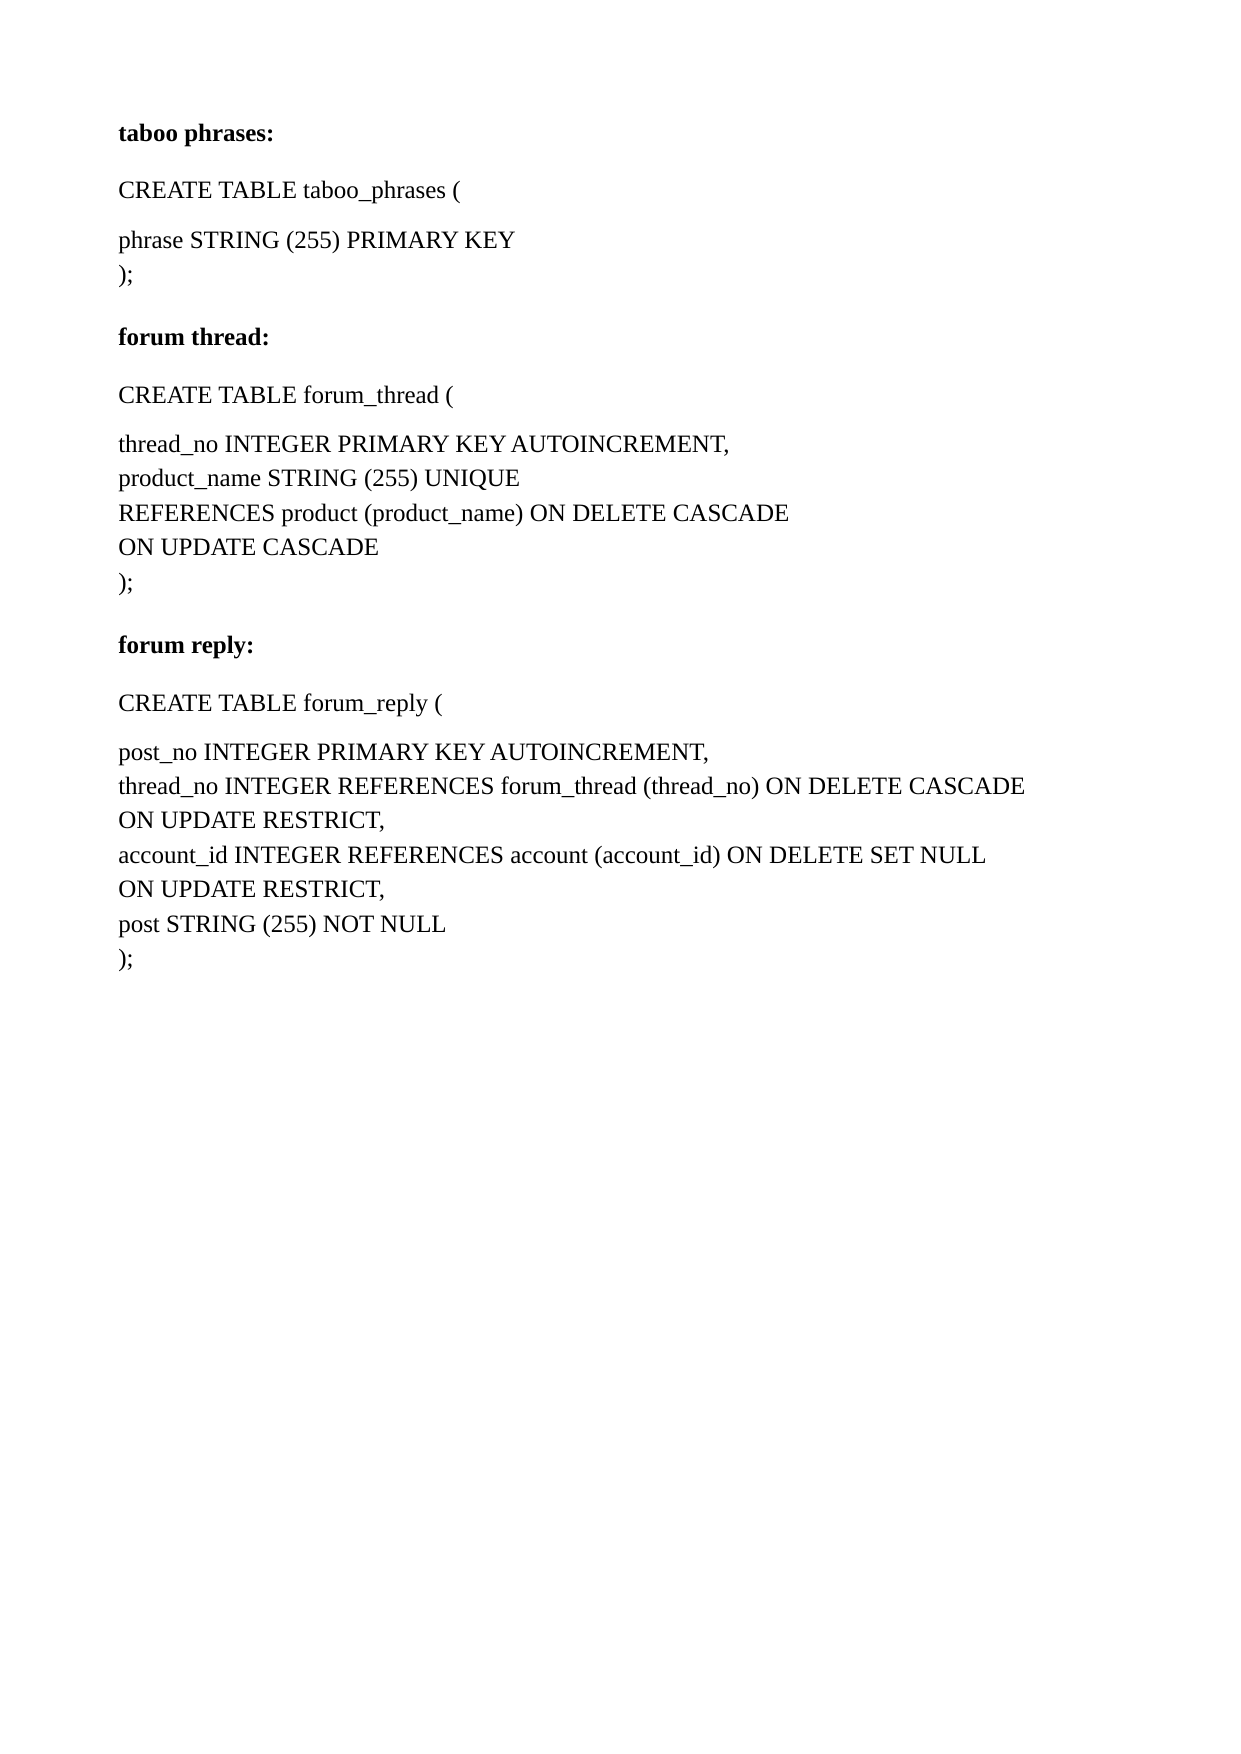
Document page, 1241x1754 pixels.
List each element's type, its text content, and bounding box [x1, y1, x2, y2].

text CREATE TABLE taboo_phrases ( [118, 176, 1122, 204]
text forum thread: [118, 322, 1122, 351]
text REFERENCES product (product_name) ON DELETE CASCADE [118, 498, 1122, 527]
text ); [118, 567, 1122, 596]
text phrase STRING (255) PRIMARY KEY [118, 225, 1122, 253]
text post STRING (255) NOT NULL [118, 909, 1122, 938]
text CREATE TABLE forum_reply ( [118, 688, 1122, 716]
text ON UPDATE CASCADE [118, 532, 1122, 561]
text ON UPDATE RESTRICT, [118, 806, 1122, 834]
text product_name STRING (255) UNIQUE [118, 463, 1122, 492]
text ); [118, 259, 1122, 288]
text ); [118, 943, 1122, 972]
text taboo phrases: [118, 118, 1122, 147]
text account_id INTEGER REFERENCES account (account_id) ON DELETE SET NULL [118, 840, 1122, 869]
text ON UPDATE RESTRICT, [118, 874, 1122, 903]
text thread_no INTEGER PRIMARY KEY AUTOINCREMENT, [118, 429, 1122, 458]
text forum reply: [118, 630, 1122, 659]
text thread_no INTEGER REFERENCES forum_thread (thread_no) ON DELETE CASCADE [118, 771, 1122, 800]
text post_no INTEGER PRIMARY KEY AUTOINCREMENT, [118, 737, 1122, 765]
text CREATE TABLE forum_thread ( [118, 380, 1122, 409]
